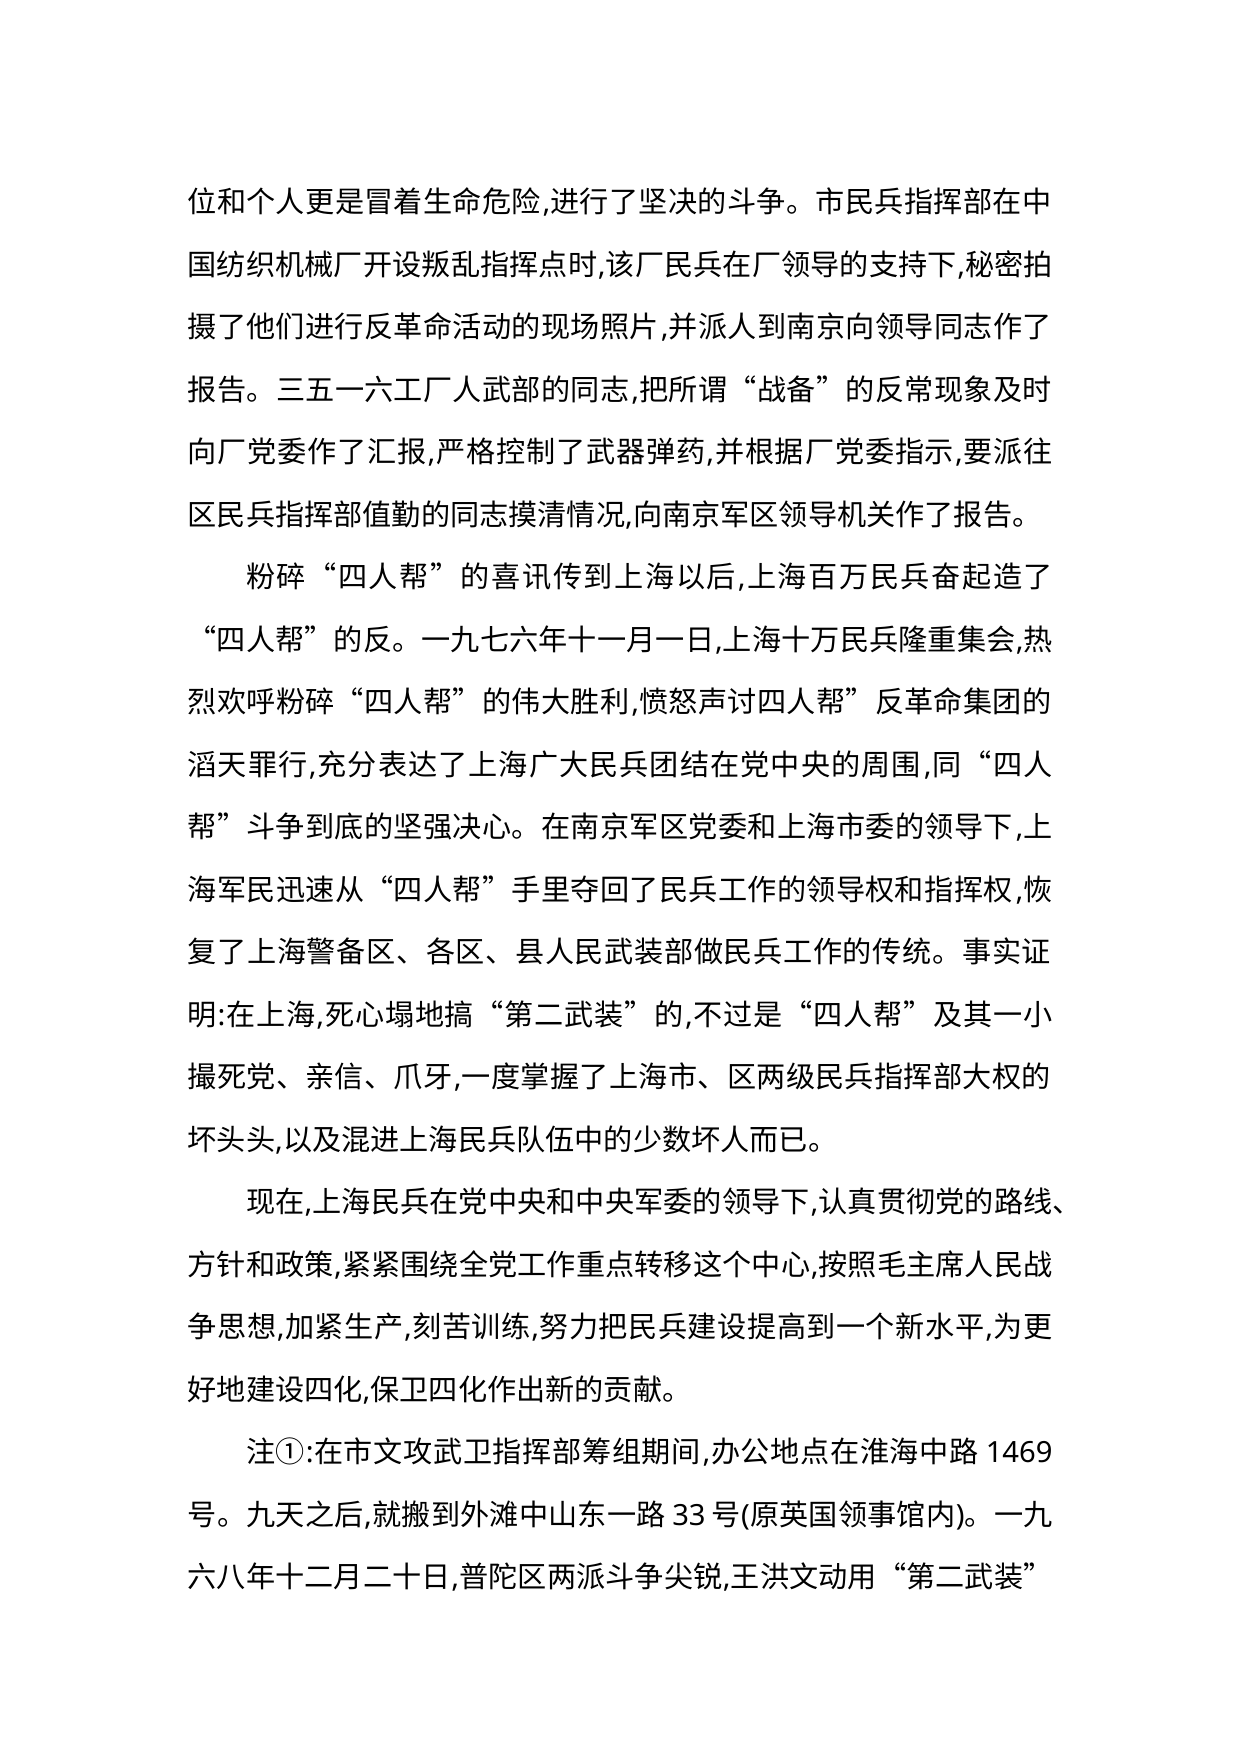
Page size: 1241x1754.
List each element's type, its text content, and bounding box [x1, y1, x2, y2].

text 粉碎“四人帮”的喜讯传到上海以后,上海百万民兵奋起造了“四人帮”的反。一九七六年十一月一日,上海十万民兵隆重集会,热烈欢呼粉碎“四人帮”的伟大胜利,愤怒声讨四人帮”反革命集团的滔天罪行,充分表达了上海广大民兵团结在党中央的周围,同“四人帮”斗争到底的坚强决心。在南京军区党委和上海市委的领导下,上海军民迅速从“四人帮”手里夺回了民兵工作的领导权和指挥权,恢复了上海警备区、各区、县人民武装部做民兵工作的传统。事实证明:在上海,死心塌地搞“第二武装”的,不过是“四人帮”及其一小撮死党、亲信、爪牙,一度掌握了上海市、区两级民兵指挥部大权的坏头头,以及混进上海民兵队伍中的少数坏人而已。 [187, 533, 1053, 1158]
text 现在,上海民兵在党中央和中央军委的领导下,认真贯彻党的路线、方针和政策,紧紧围绕全党工作重点转移这个中心,按照毛主席人民战争思想,加紧生产,刻苦训练,努力把民兵建设提高到一个新水平,为更好地建设四化,保卫四化作出新的贡献。 [187, 1158, 1053, 1408]
text 位和个人更是冒着生命危险,进行了坚决的斗争。市民兵指挥部在中国纺织机械厂开设叛乱指挥点时,该厂民兵在厂领导的支持下,秘密拍摄了他们进行反革命活动的现场照片,并派人到南京向领导同志作了报告。三五一六工厂人武部的同志,把所谓“战备”的反常现象及时向厂党委作了汇报,严格控制了武器弹药,并根据厂党委指示,要派往区民兵指挥部值勤的同志摸清情况,向南京军区领导机关作了报告。 [187, 158, 1053, 533]
text 注①:在市文攻武卫指挥部筹组期间,办公地点在淮海中路1469号。九天之后,就搬到外滩中山东一路33号(原英国领事馆内)。一九六八年十二月二十日,普陀区两派斗争尖锐,王洪文动用“第二武装”压制不同观点的群众组织,将指挥部机关迁至普陀区长寿路582号上棉一厂。后来,该地两派斗争趋于平息,且考虑地处偏僻,遂于一九六九年九月十五日迁至黄浦路20号(原苏联领事馆内)。一九七二年九月,市指挥部与野营训练指挥部合并,办公地点迁到南京西路1418号。批林批孔以后,“第二武装”公开反军乱军,指挥部头目感到此地靠近上海警备区机关,对他们搞阴谋活动不利于一九七六年五月间,仍迁回黄浦路20号。 [187, 1408, 1053, 1596]
